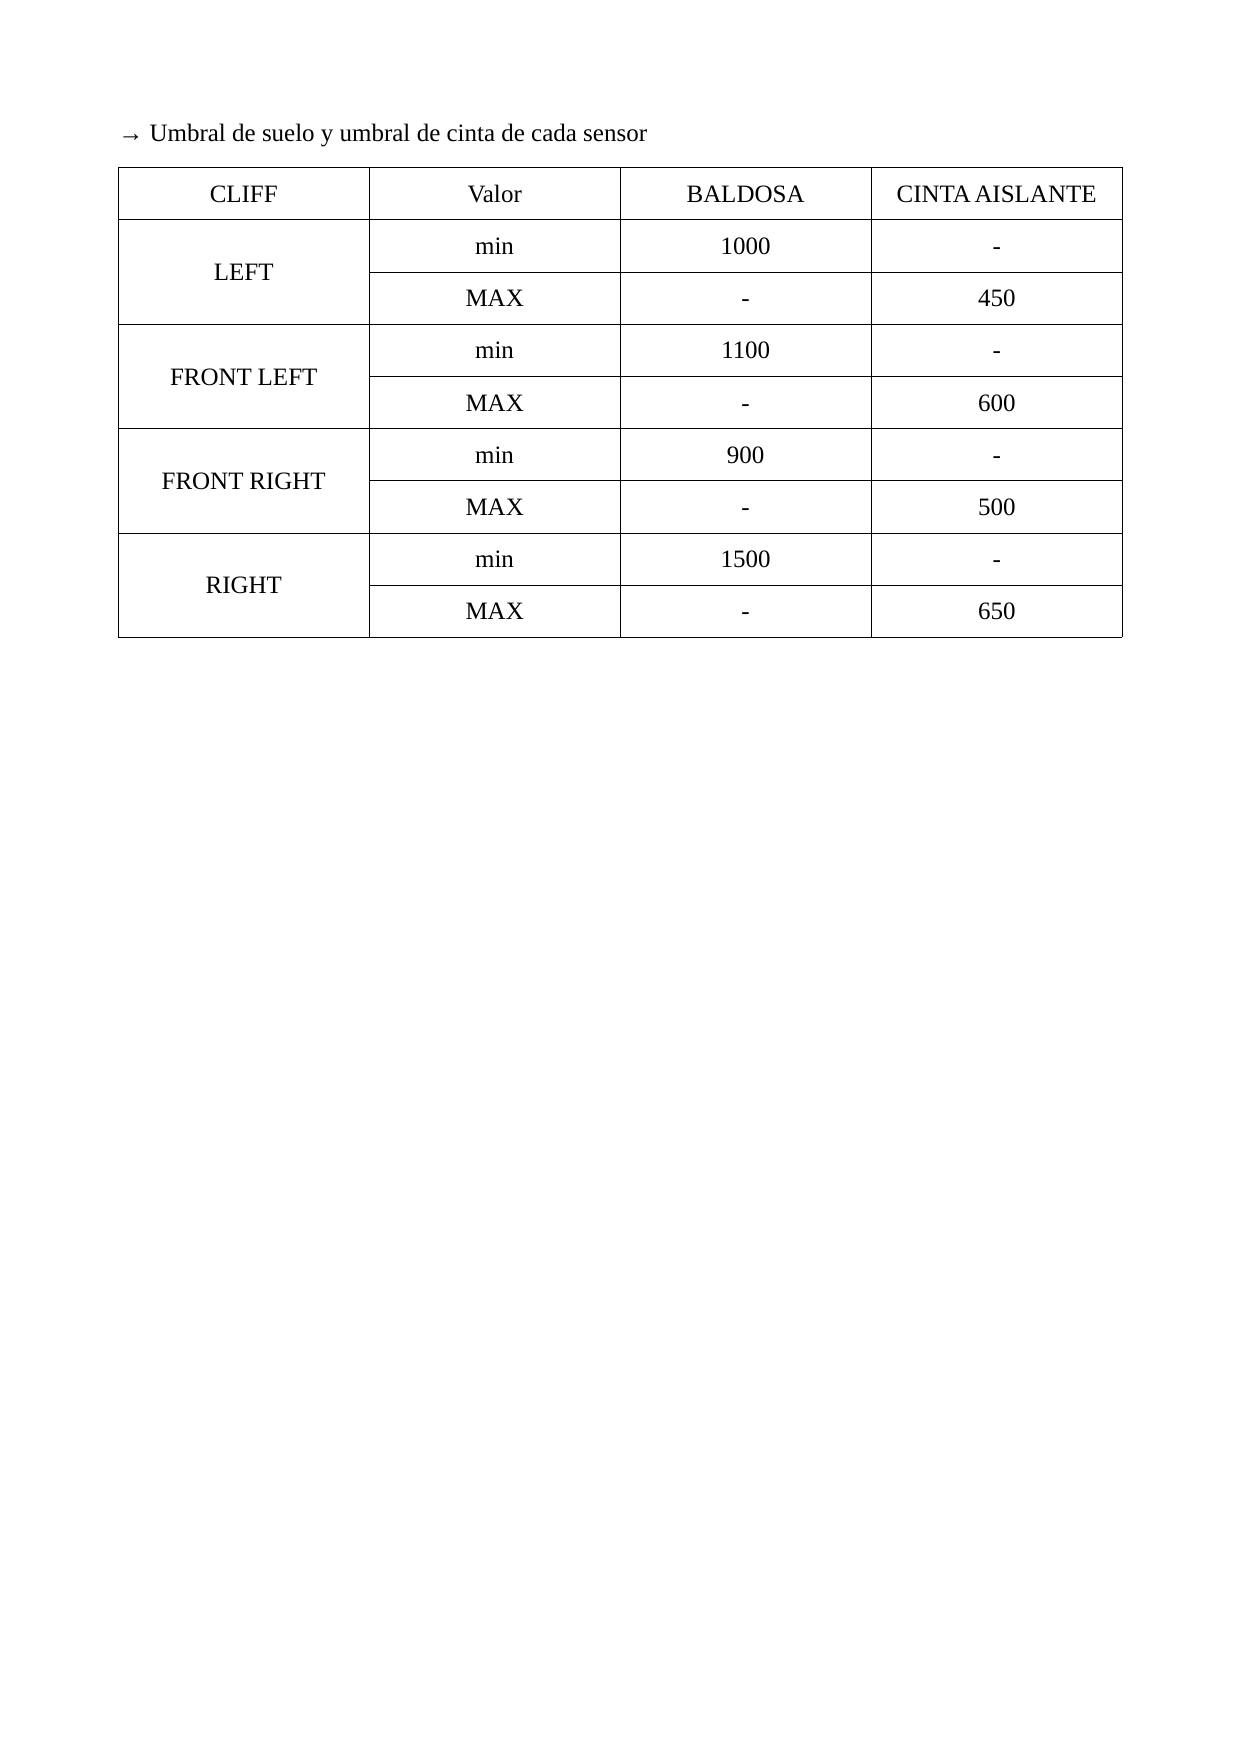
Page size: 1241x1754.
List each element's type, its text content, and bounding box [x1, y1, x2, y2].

table_cell 600 [872, 377, 1122, 428]
table_header CLIFF [119, 168, 369, 219]
table_header CINTA AISLANTE [872, 168, 1122, 219]
table_cell - [872, 429, 1122, 480]
table_cell min [370, 325, 620, 376]
table_cell MAX [370, 377, 620, 428]
table_cell FRONT RIGHT [119, 429, 369, 532]
table_cell 1500 [621, 534, 871, 585]
table_cell MAX [370, 481, 620, 532]
table_cell 900 [621, 429, 871, 480]
table_header BALDOSA [621, 168, 871, 219]
table_cell - [872, 220, 1122, 272]
table_cell min [370, 429, 620, 480]
table_header Valor [370, 168, 620, 219]
table_cell - [621, 377, 871, 428]
table_cell min [370, 534, 620, 585]
table_cell RIGHT [119, 534, 369, 637]
table_cell FRONT LEFT [119, 325, 369, 428]
table_cell LEFT [119, 220, 369, 324]
table_cell - [621, 481, 871, 532]
text → Umbral de suelo y umbral de cinta de cada sensor [118, 118, 1122, 147]
table_cell - [621, 586, 871, 637]
table_cell 500 [872, 481, 1122, 532]
table_cell 650 [872, 586, 1122, 637]
table_cell 1000 [621, 220, 871, 272]
table_cell MAX [370, 273, 620, 324]
table_cell - [872, 534, 1122, 585]
table_cell 450 [872, 273, 1122, 324]
table_cell MAX [370, 586, 620, 637]
table_cell - [872, 325, 1122, 376]
table_cell - [621, 273, 871, 324]
table_cell 1100 [621, 325, 871, 376]
table_cell min [370, 220, 620, 272]
